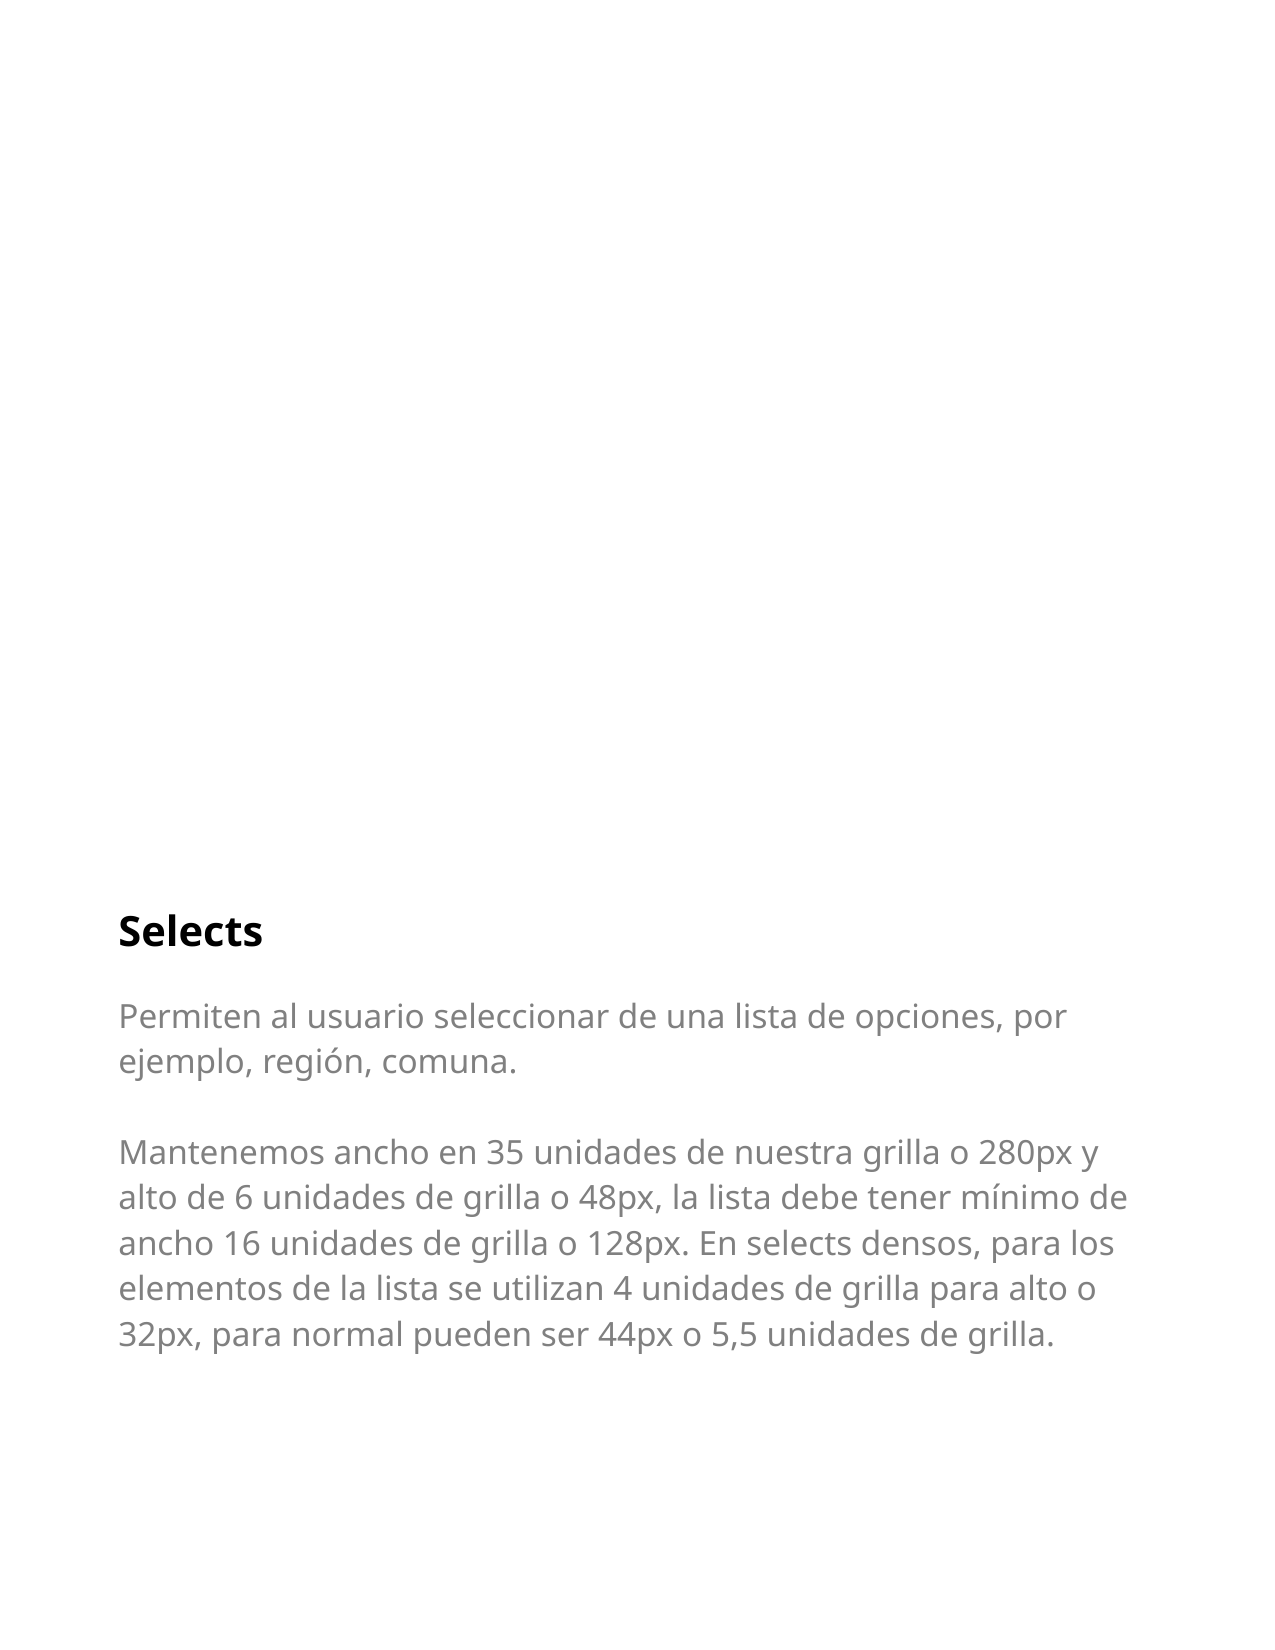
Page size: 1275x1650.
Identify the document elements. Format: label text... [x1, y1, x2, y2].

text Selects [118, 902, 1157, 958]
text Permiten al usuario seleccionar de una lista de opciones, por ejemplo, región, comuna. [118, 992, 1157, 1083]
text Mantenemos ancho en 35 unidades de nuestra grilla o 280px y alto de 6 unidades de grilla o 48px, la lista debe tener mínimo de ancho 16 unidades de grilla o 128px. En selects densos, para los elementos de la lista se utilizan 4 unidades de grilla para alto o 32px, para normal pueden ser 44px o 5,5 unidades de grilla. [118, 1129, 1157, 1356]
